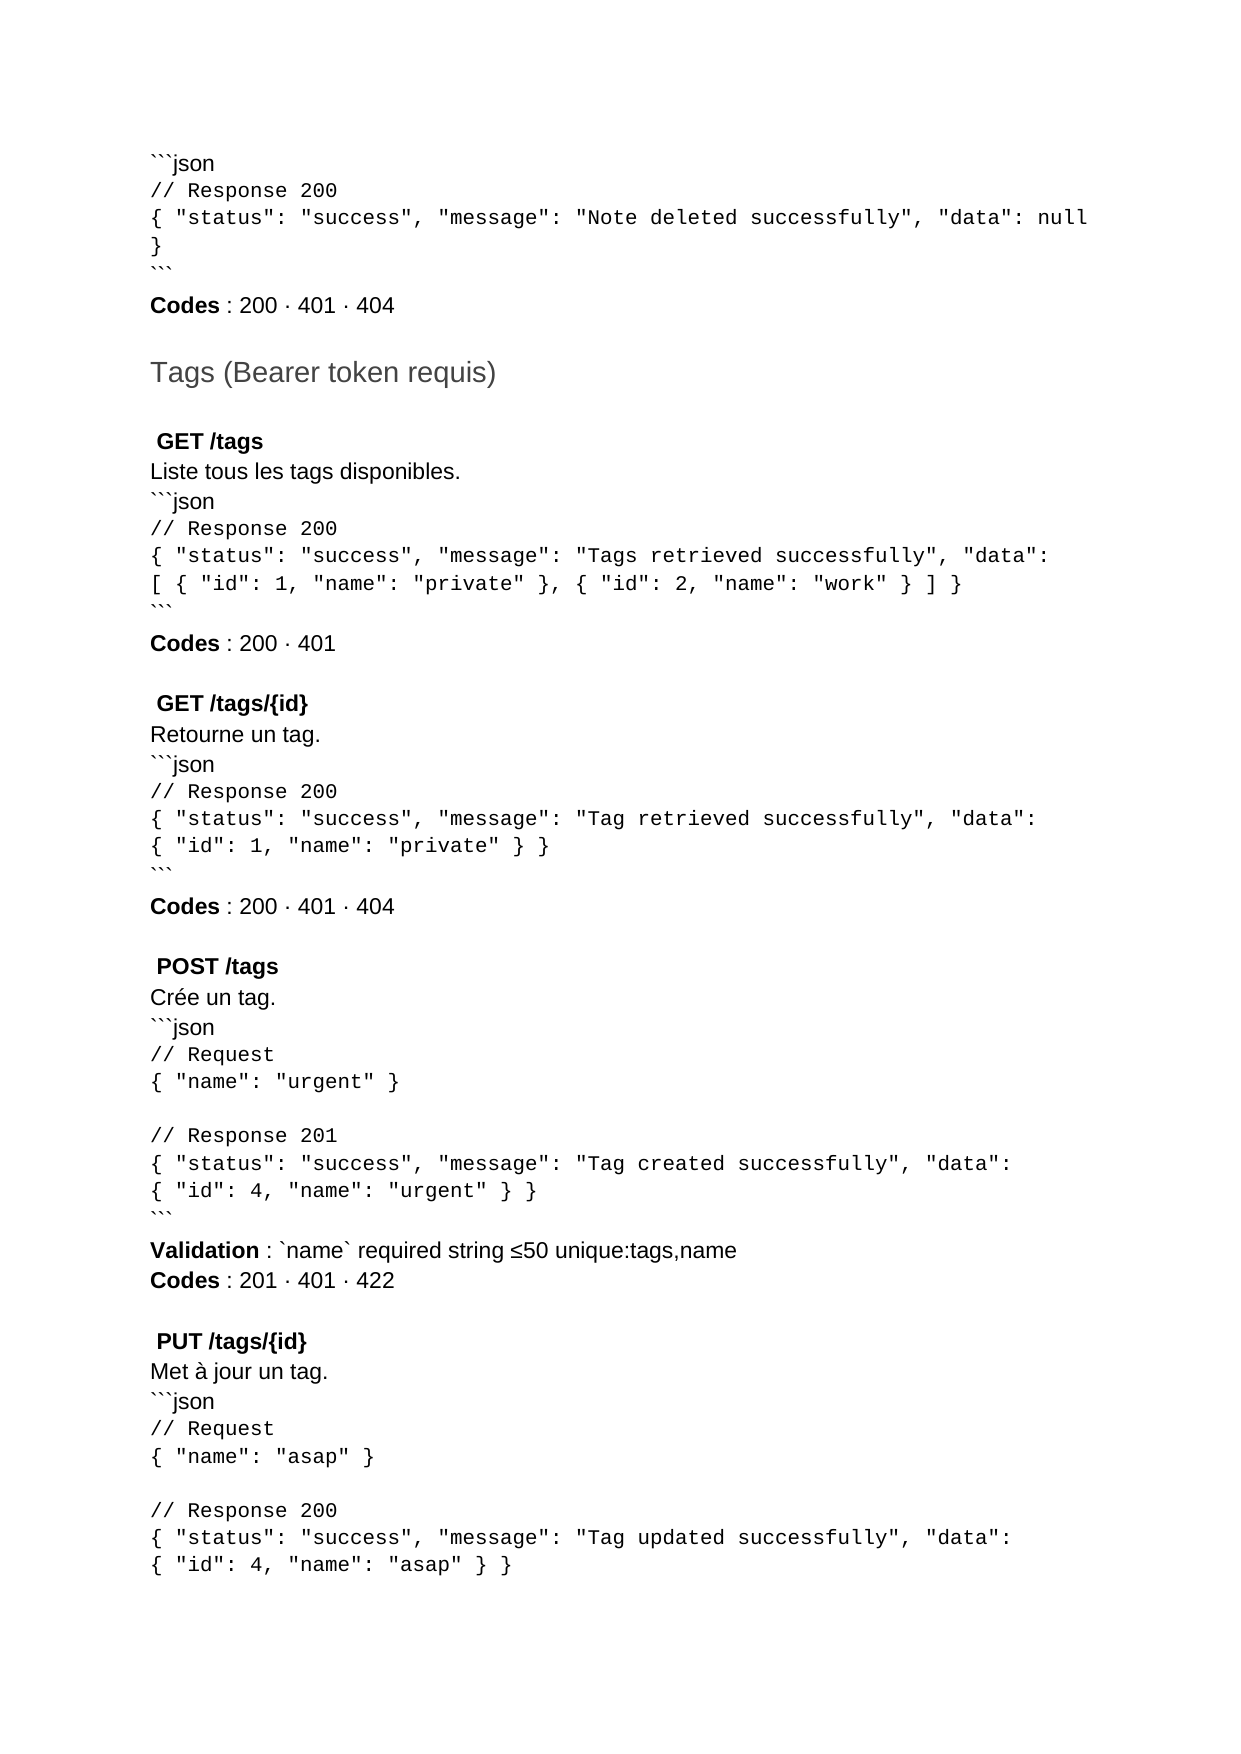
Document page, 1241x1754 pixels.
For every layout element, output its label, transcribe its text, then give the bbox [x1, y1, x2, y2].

text ``` [150, 262, 1090, 288]
text Validation : `name` required string ≤50 unique:tags,name [150, 1237, 1090, 1263]
text // Response 201 [150, 1125, 1090, 1149]
text ``` [150, 600, 1090, 626]
text Crée un tag. [150, 983, 1090, 1010]
text ```json [150, 751, 1090, 777]
text // Request [150, 1044, 1090, 1067]
text GET /tags/{id} [150, 690, 1090, 717]
text // Request [150, 1418, 1090, 1442]
text Codes : 201 · 401 · 422 [150, 1267, 1090, 1294]
text // Response 200 [150, 180, 1090, 204]
text PUT /tags/{id} [150, 1328, 1090, 1354]
text { "name": "urgent" } [150, 1071, 1090, 1095]
text ```json [150, 150, 1090, 176]
text ```json [150, 1388, 1090, 1414]
text { "status": "success", "message": "Tag retrieved successfully", "data": { "id": 1, "name": "private" } } [150, 808, 1090, 859]
text ``` [150, 1207, 1090, 1233]
text // Response 200 [150, 1500, 1090, 1524]
text Codes : 200 · 401 · 404 [150, 292, 1090, 318]
text { "name": "asap" } [150, 1446, 1090, 1469]
text Liste tous les tags disponibles. [150, 458, 1090, 484]
text ```json [150, 488, 1090, 514]
text // Response 200 [150, 781, 1090, 805]
text { "status": "success", "message": "Tags retrieved successfully", "data": [ { "id": 1, "name": "private" }, { "id": 2, "name": "work" } ] } [150, 545, 1090, 596]
text { "status": "success", "message": "Tag created successfully", "data": { "id": 4, "name": "urgent" } } [150, 1153, 1090, 1203]
text Retourne un tag. [150, 721, 1090, 747]
text ```json [150, 1014, 1090, 1040]
text Codes : 200 · 401 · 404 [150, 893, 1090, 919]
text { "status": "success", "message": "Tag updated successfully", "data": { "id": 4, "name": "asap" } } [150, 1527, 1090, 1578]
text POST /tags [150, 953, 1090, 979]
text // Response 200 [150, 518, 1090, 542]
text { "status": "success", "message": "Note deleted successfully", "data": null } [150, 207, 1090, 258]
subtitle Tags (Bearer token requis) [150, 356, 1090, 389]
text Codes : 200 · 401 [150, 630, 1090, 656]
text ``` [150, 863, 1090, 889]
text GET /tags [150, 428, 1090, 454]
text Met à jour un tag. [150, 1358, 1090, 1384]
